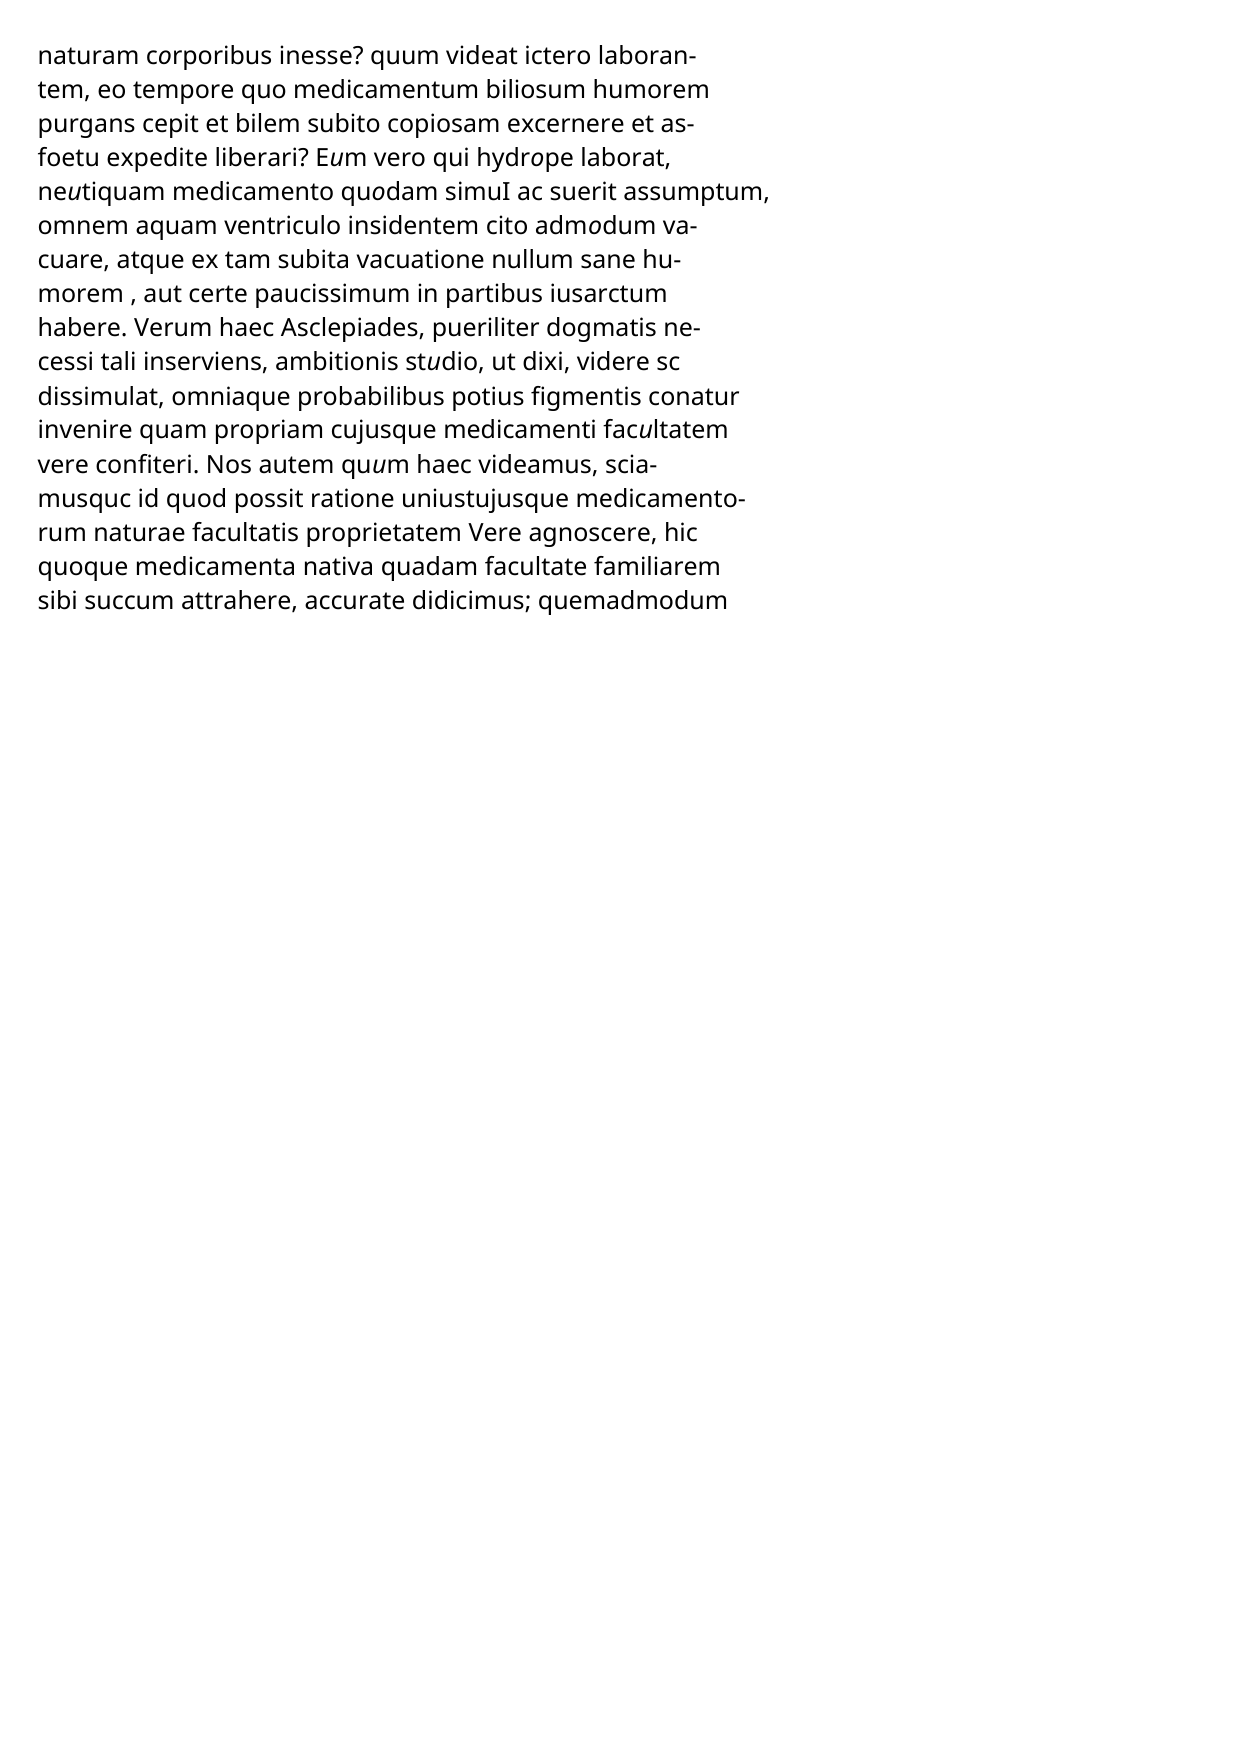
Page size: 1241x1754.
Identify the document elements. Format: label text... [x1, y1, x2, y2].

text naturam corporibus inesse? quum videat ictero laboran- tem, eo tempore quo medicamentum biliosum humorem purgans cepit et bilem subito copiosam excernere et as- foetu expedite liberari? Eum vero qui hydrope laborat, neutiquam medicamento quodam simuI ac suerit assumptum, omnem aquam ventriculo insidentem cito admodum va- cuare, atque ex tam subita vacuatione nullum sane hu- morem , aut certe paucissimum in partibus iusarctum habere. Verum haec Asclepiades, pueriliter dogmatis ne- cessi tali inserviens, ambitionis studio, ut dixi, videre sc dissimulat, omniaque probabilibus potius figmentis conatur invenire quam propriam cujusque medicamenti facultatem vere confiteri. Nos autem quum haec videamus, scia- musquc id quod possit ratione uniustujusque medicamento- rum naturae facultatis proprietatem Vere agnoscere, hic quoque medicamenta nativa quadam facultate familiarem sibi succum attrahere, accurate didicimus; quemadmodum [37, 37, 1203, 617]
